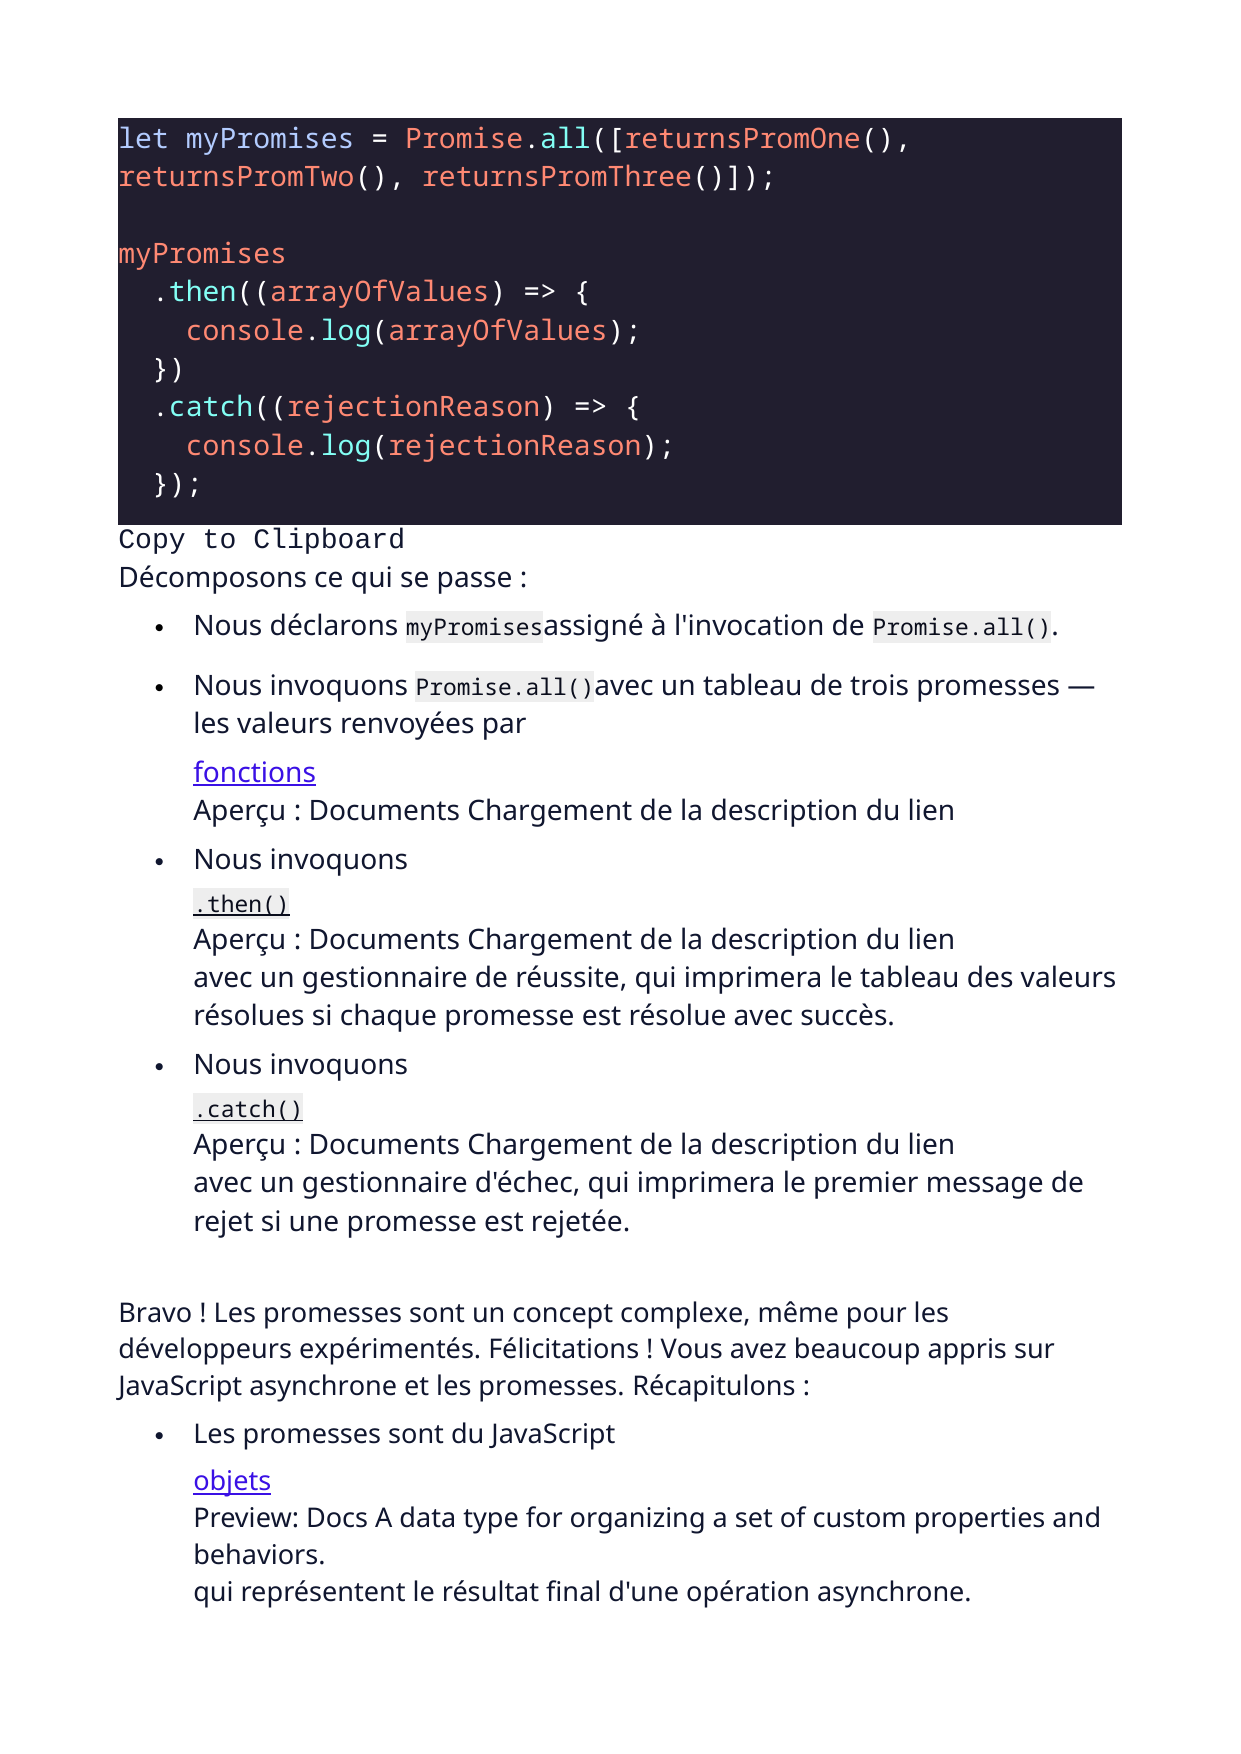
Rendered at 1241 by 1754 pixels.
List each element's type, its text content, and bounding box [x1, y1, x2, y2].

text Preview: Docs A data type for organizing a set of custom properties and behaviors. [193, 1498, 1122, 1572]
text Aperçu : Documents Chargement de la description du lien [193, 919, 1122, 957]
text qui représentent le résultat final d'une opération asynchrone. [193, 1572, 1122, 1609]
list Les promesses sont du JavaScript [156, 1414, 1122, 1451]
text let myPromises = Promise.all([returnsPromOne(), returnsPromTwo(), returnsPromThree()]); myPromises .then((arrayOfValues) => { console.log(arrayOfValues); }) .catch((rejectionReason) => { console.log(rejectionReason); }); [118, 118, 1122, 525]
text avec un gestionnaire d'échec, qui imprimera le premier message de rejet si une promesse est rejetée. [193, 1163, 1122, 1239]
text Décomposons ce qui se passe : [118, 557, 1122, 595]
text objets [193, 1461, 1122, 1498]
text Copy to Clipboard [118, 525, 1122, 557]
text Aperçu : Documents Chargement de la description du lien [193, 1124, 1122, 1163]
text Bravo ! Les promesses sont un concept complexe, même pour les développeurs expérimentés. Félicitations ! Vous avez beaucoup appris sur JavaScript asynchrone et les promesses. Récapitulons : [118, 1293, 1122, 1404]
text .then() [193, 888, 1122, 919]
text fonctions [193, 752, 1122, 790]
text .catch() [193, 1093, 1122, 1124]
list Nous déclarons myPromisesassigné à l'invocation de Promise.all(). [156, 606, 1122, 644]
list Nous invoquons Promise.all()avec un tableau de trois promesses — les valeurs renvoyées par [156, 665, 1122, 742]
text Aperçu : Documents Chargement de la description du lien [193, 790, 1122, 829]
list Nous invoquons [156, 1044, 1122, 1083]
text avec un gestionnaire de réussite, qui imprimera le tableau des valeurs résolues si chaque promesse est résolue avec succès. [193, 957, 1122, 1034]
list Nous invoquons [156, 839, 1122, 877]
